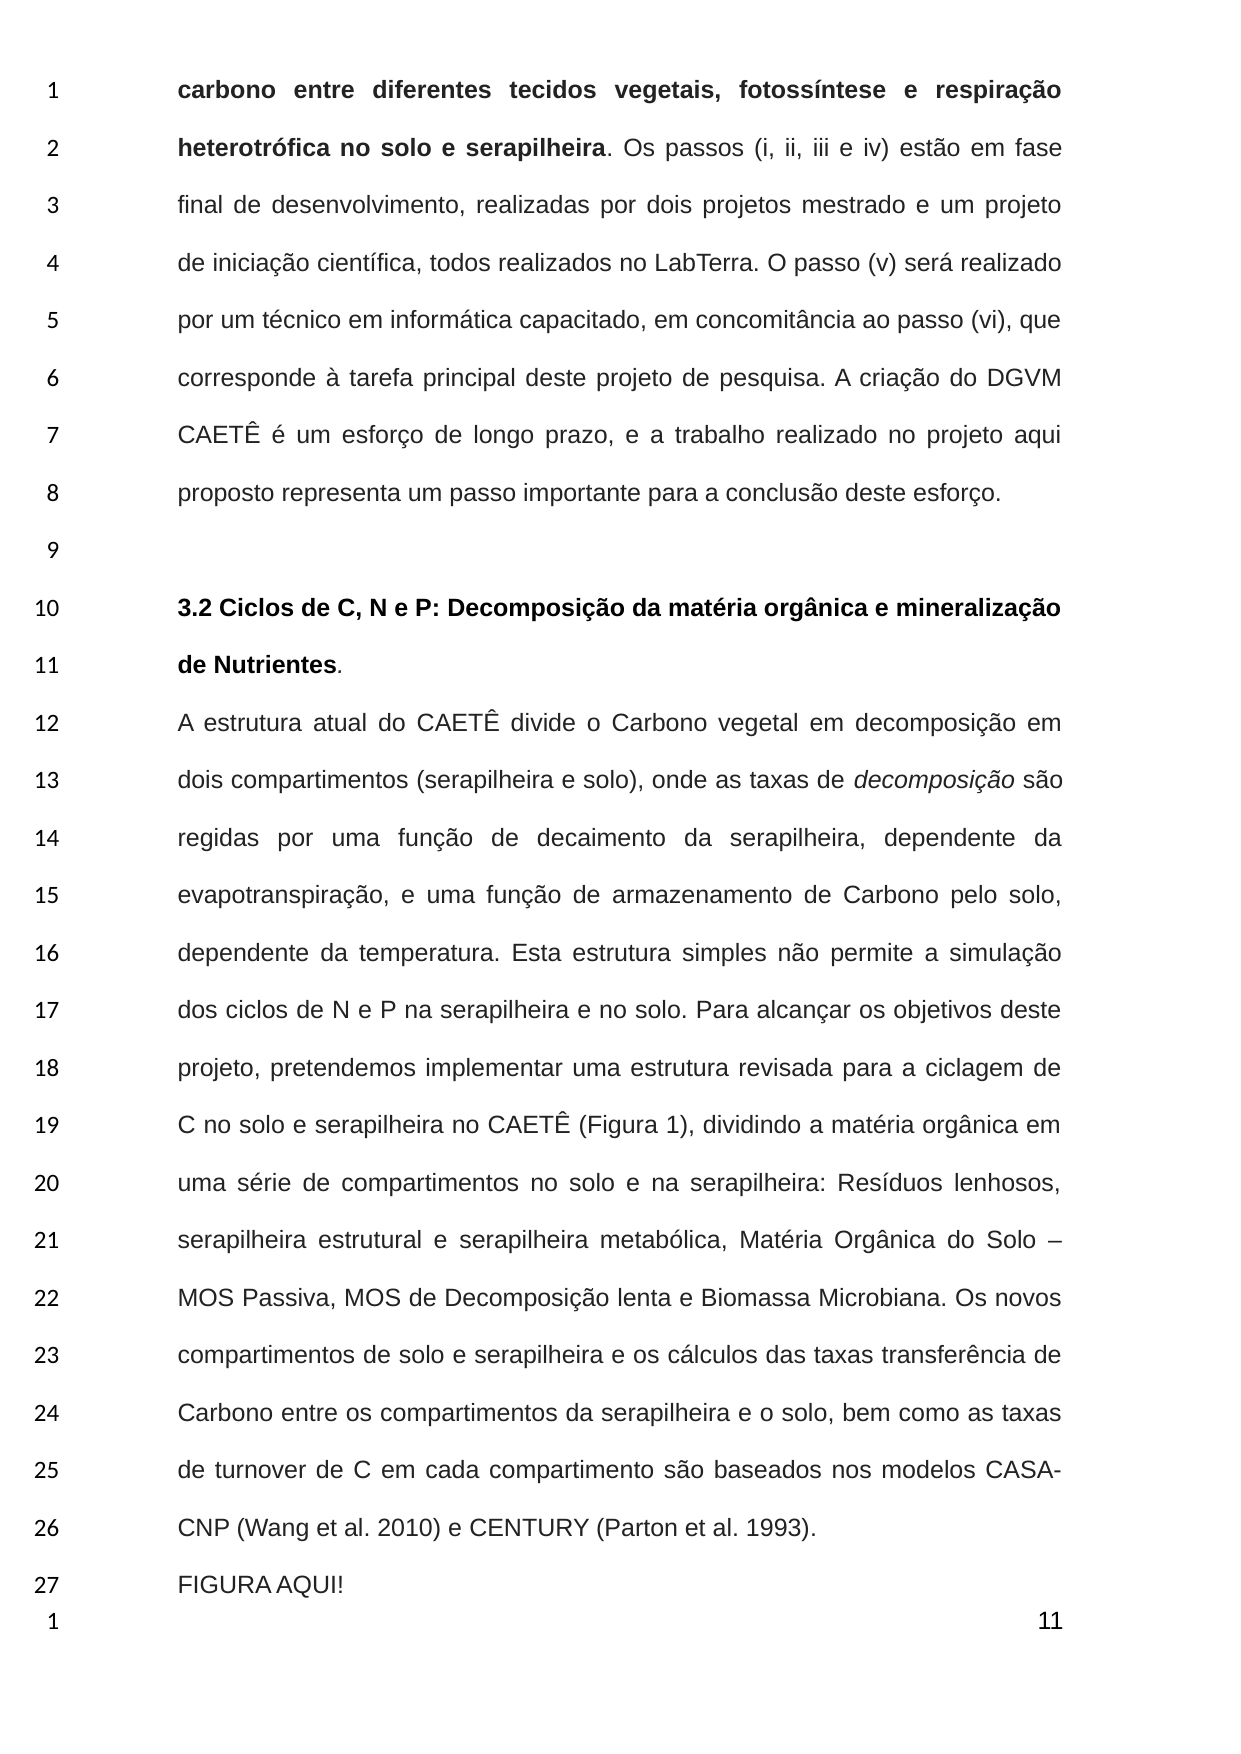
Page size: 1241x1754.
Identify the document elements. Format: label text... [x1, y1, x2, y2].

text A estrutura atual do CAETÊ divide o Carbono vegetal em decomposição em dois compartimentos (serapilheira e solo), onde as taxas de decomposição são regidas por uma função de decaimento da serapilheira, dependente da evapotranspiração, e uma função de armazenamento de Carbono pelo solo, dependente da temperatura. Esta estrutura simples não permite a simulação dos ciclos de N e P na serapilheira e no solo. Para alcançar os objetivos deste projeto, pretendemos implementar uma estrutura revisada para a ciclagem de C no solo e serapilheira no CAETÊ (Figura 1), dividindo a matéria orgânica em uma série de compartimentos no solo e na serapilheira: Resíduos lenhosos, serapilheira estrutural e serapilheira metabólica, Matéria Orgânica do Solo – MOS Passiva, MOS de Decomposição lenta e Biomassa Microbiana. Os novos compartimentos de solo e serapilheira e os cálculos das taxas transferência de Carbono entre os compartimentos da serapilheira e o solo, bem como as taxas de turnover de C em cada compartimento são baseados nos modelos CASA-CNP (Wang et al. 2010) e CENTURY (Parton et al. 1993). [177, 707, 1063, 1541]
text carbono entre diferentes tecidos vegetais, fotossíntese e respiração heterotrófica no solo e serapilheira. Os passos (i, ii, iii e iv) estão em fase final de desenvolvimento, realizadas por dois projetos mestrado e um projeto de iniciação científica, todos realizados no LabTerra. O passo (v) será realizado por um técnico em informática capacitado, em concomitância ao passo (vi), que corresponde à tarefa principal deste projeto de pesquisa. A criação do DGVM CAETÊ é um esforço de longo prazo, e a trabalho realizado no projeto aqui proposto representa um passo importante para a conclusão deste esforço. [177, 75, 1063, 506]
text 3.2 Ciclos de C, N e P: Decomposição da matéria orgânica e mineralização de Nutrientes. [177, 592, 1063, 679]
text FIGURA AQUI! [177, 1570, 1063, 1599]
